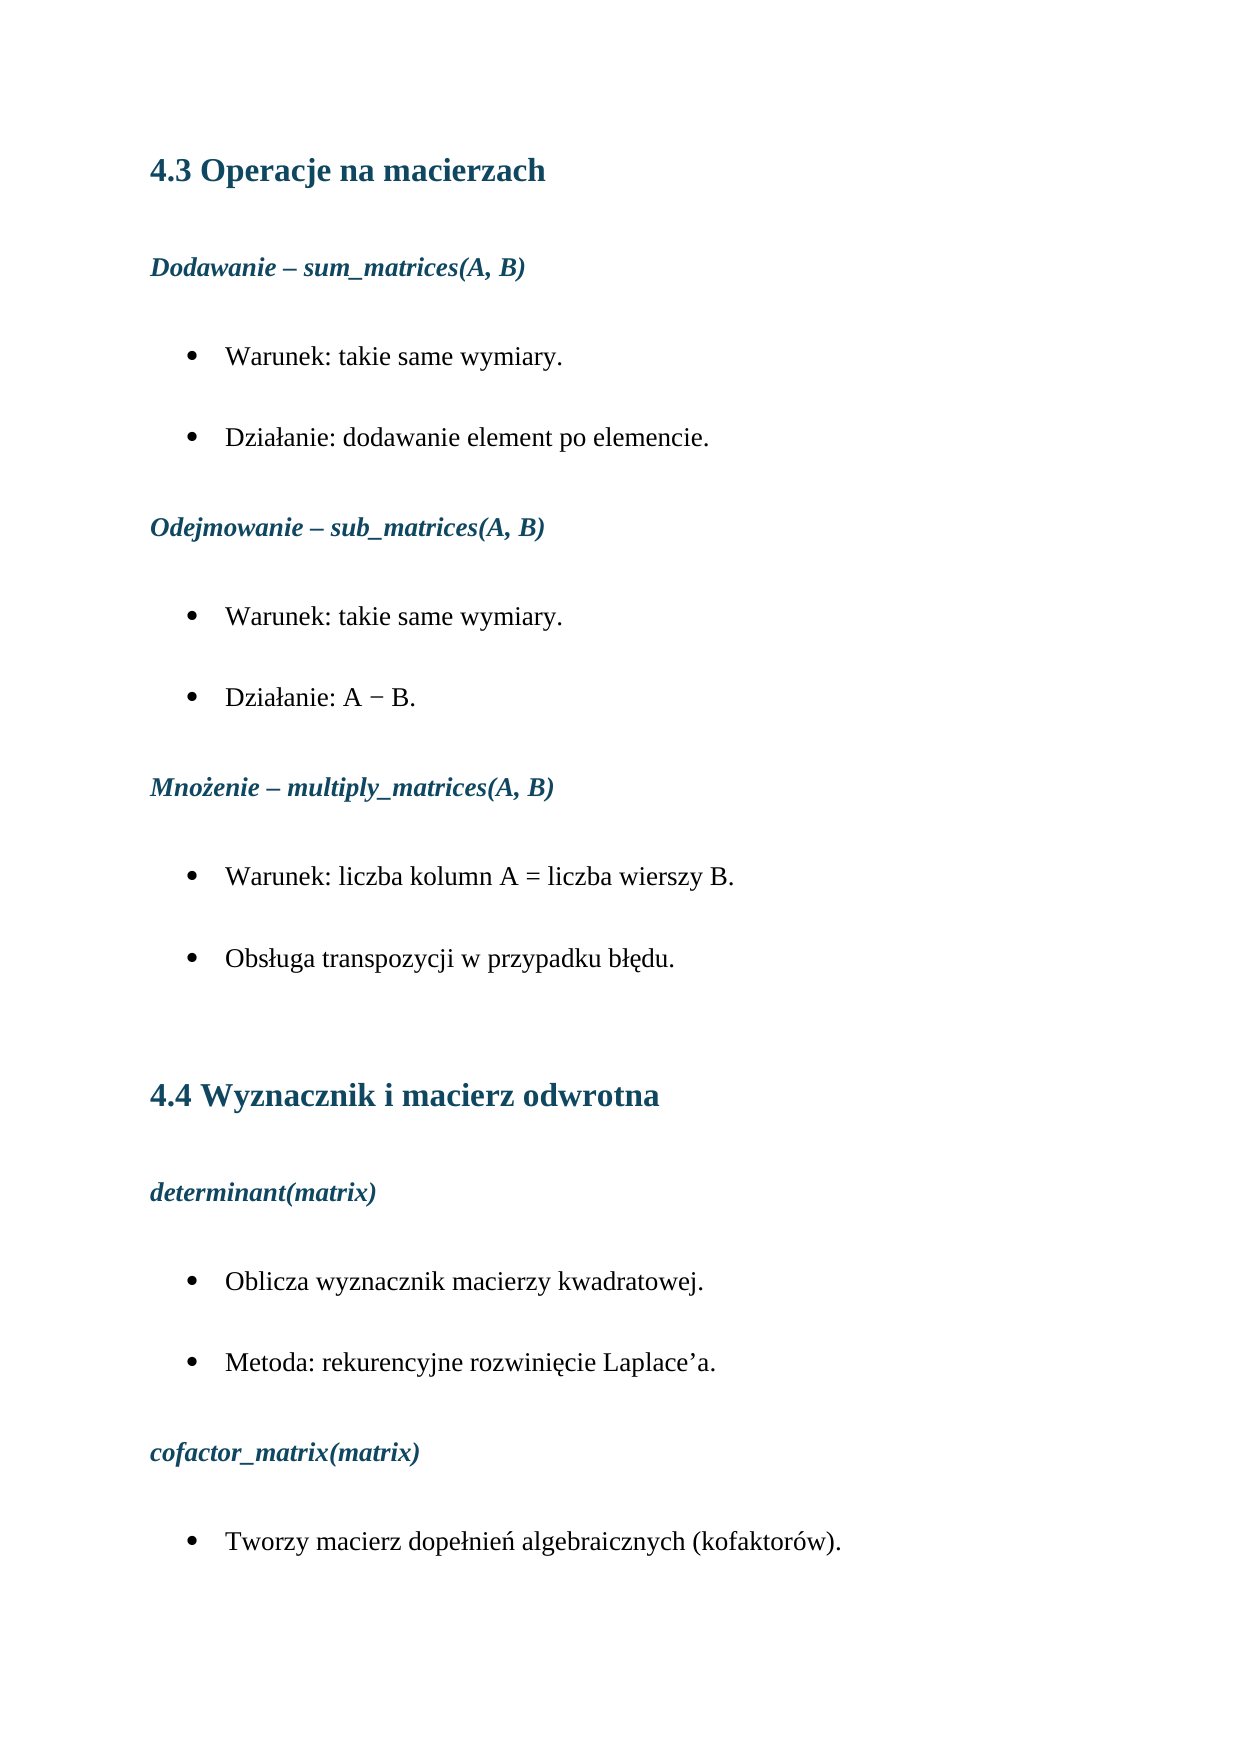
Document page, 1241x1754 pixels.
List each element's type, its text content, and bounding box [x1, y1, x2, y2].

subtitle 4.4 Wyznacznik i macierz odwrotna [150, 1075, 1090, 1113]
subtitle Odejmowanie – sub_matrices(A, B) [150, 511, 1090, 542]
list Warunek: liczba kolumn A = liczba wierszy B. [187, 860, 1090, 892]
subtitle Mnożenie – multiply_matrices(A, B) [150, 771, 1090, 802]
subtitle cofactor_matrix(matrix) [150, 1436, 1090, 1467]
subtitle Dodawanie – sum_matrices(A, B) [150, 251, 1090, 282]
list Obsługa transpozycji w przypadku błędu. [187, 942, 1090, 973]
list Warunek: takie same wymiary. [187, 600, 1090, 632]
list Metoda: rekurencyjne rozwinięcie Laplace’a. [187, 1346, 1090, 1378]
subtitle 4.3 Operacje na macierzach [150, 150, 1090, 188]
list Tworzy macierz dopełnień algebraicznych (kofaktorów). [187, 1525, 1090, 1557]
subtitle determinant(matrix) [150, 1176, 1090, 1207]
list Działanie: dodawanie element po elemencie. [187, 421, 1090, 453]
list Warunek: takie same wymiary. [187, 340, 1090, 371]
list Działanie: A − B. [187, 682, 1090, 713]
list Oblicza wyznacznik macierzy kwadratowej. [187, 1265, 1090, 1296]
